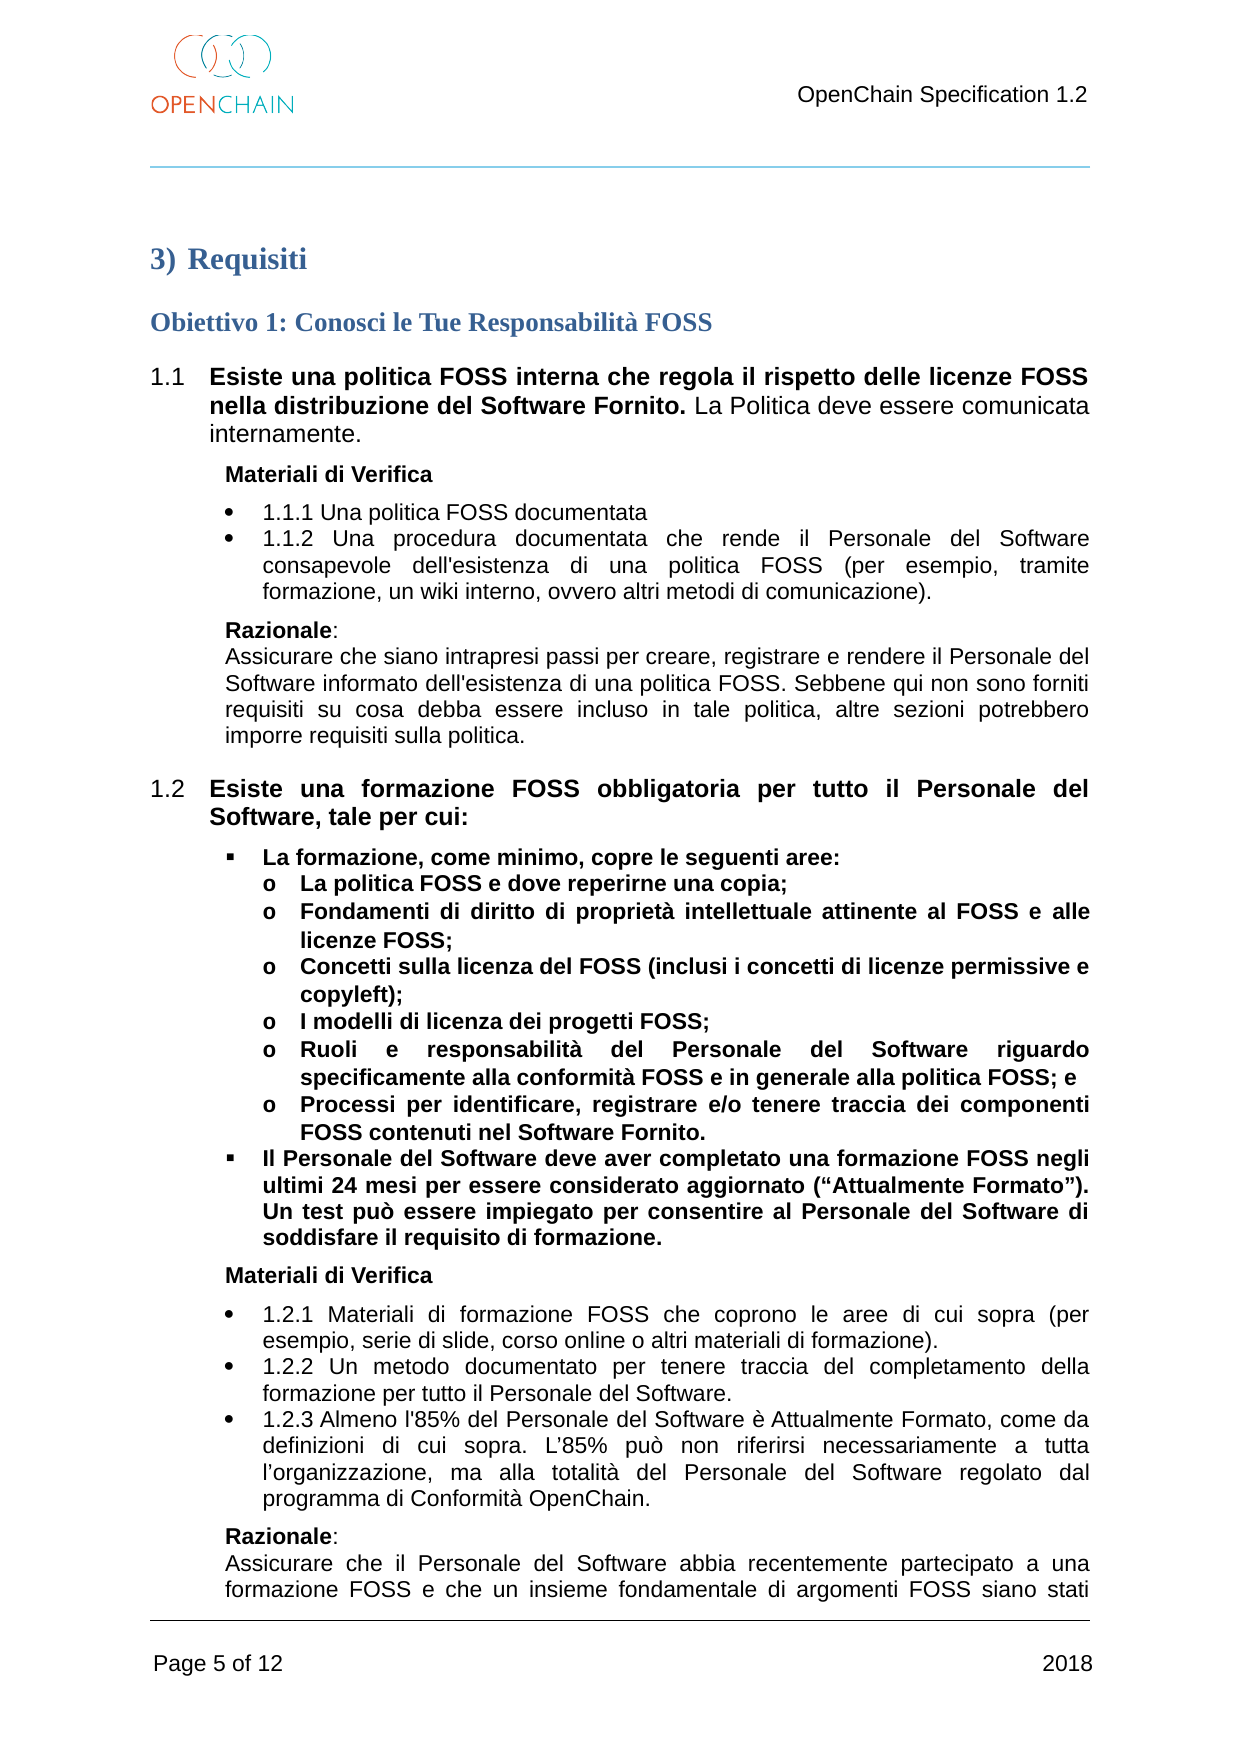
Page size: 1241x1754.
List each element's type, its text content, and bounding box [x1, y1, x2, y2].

subtitle Obiettivo 1: Conosci le Tue Responsabilità FOSS [150, 306, 1090, 337]
subtitle Requisiti [150, 240, 1090, 276]
list 1.1.1 Una politica FOSS documentata [225, 499, 1090, 525]
list Il Personale del Software deve aver completato una formazione FOSS negli ultimi 24 mesi per essere considerato aggiornato (“Attualmente Formato”). Un test può essere impiegato per consentire al Personale del Software di soddisfare il requisito di formazione. [225, 1145, 1090, 1251]
list I modelli di licenza dei progetti FOSS; [262, 1008, 1090, 1036]
subtitle Esiste una formazione FOSS obbligatoria per tutto il Personale del Software, tale per cui: [150, 773, 1090, 831]
list Fondamenti di diritto di proprietà intellettuale attinente al FOSS e alle licenze FOSS; [262, 898, 1090, 953]
text Assicurare che siano intrapresi passi per creare, registrare e rendere il Personale del Software informato dell'esistenza di una politica FOSS. Sebbene qui non sono forniti requisiti su cosa debba essere incluso in tale politica, altre sezioni potrebbero imporre requisiti sulla politica. [225, 643, 1090, 748]
text Materiali di Verifica [225, 1262, 1090, 1289]
list 1.2.3 Almeno l'85% del Personale del Software è Attualmente Formato, come da definizioni di cui sopra. L’85% può non riferirsi necessariamente a tutta l’organizzazione, ma alla totalità del Personale del Software regolato dal programma di Conformità OpenChain. [225, 1406, 1090, 1511]
text Razionale: [225, 617, 1090, 643]
text Materiali di Verifica [225, 461, 1090, 487]
text Razionale: [225, 1523, 1090, 1549]
list La formazione, come minimo, copre le seguenti aree: [225, 843, 1090, 870]
subtitle Esiste una politica FOSS interna che regola il rispetto delle licenze FOSS nella distribuzione del Software Fornito. La Politica deve essere comunicata internamente. [150, 362, 1090, 448]
text Assicurare che il Personale del Software abbia recentemente partecipato a una formazione FOSS e che un insieme fondamentale di argomenti FOSS siano stati [225, 1549, 1090, 1602]
list 1.2.1 Materiali di formazione FOSS che coprono le aree di cui sopra (per esempio, serie di slide, corso online o altri materiali di formazione). [225, 1301, 1090, 1353]
list 1.1.2 Una procedura documentata che rende il Personale del Software consapevole dell'esistenza di una politica FOSS (per esempio, tramite formazione, un wiki interno, ovvero altri metodi di comunicazione). [225, 525, 1090, 604]
list Processi per identificare, registrare e/o tenere traccia dei componenti FOSS contenuti nel Software Fornito. [262, 1091, 1090, 1145]
picture [151, 35, 293, 114]
list Concetti sulla licenza del FOSS (inclusi i concetti di licenze permissive e copyleft); [262, 953, 1090, 1008]
list Ruoli e responsabilità del Personale del Software riguardo specificamente alla conformità FOSS e in generale alla politica FOSS; e [262, 1036, 1090, 1091]
list 1.2.2 Un metodo documentato per tenere traccia del completamento della formazione per tutto il Personale del Software. [225, 1353, 1090, 1406]
list La politica FOSS e dove reperirne una copia; [262, 870, 1090, 898]
